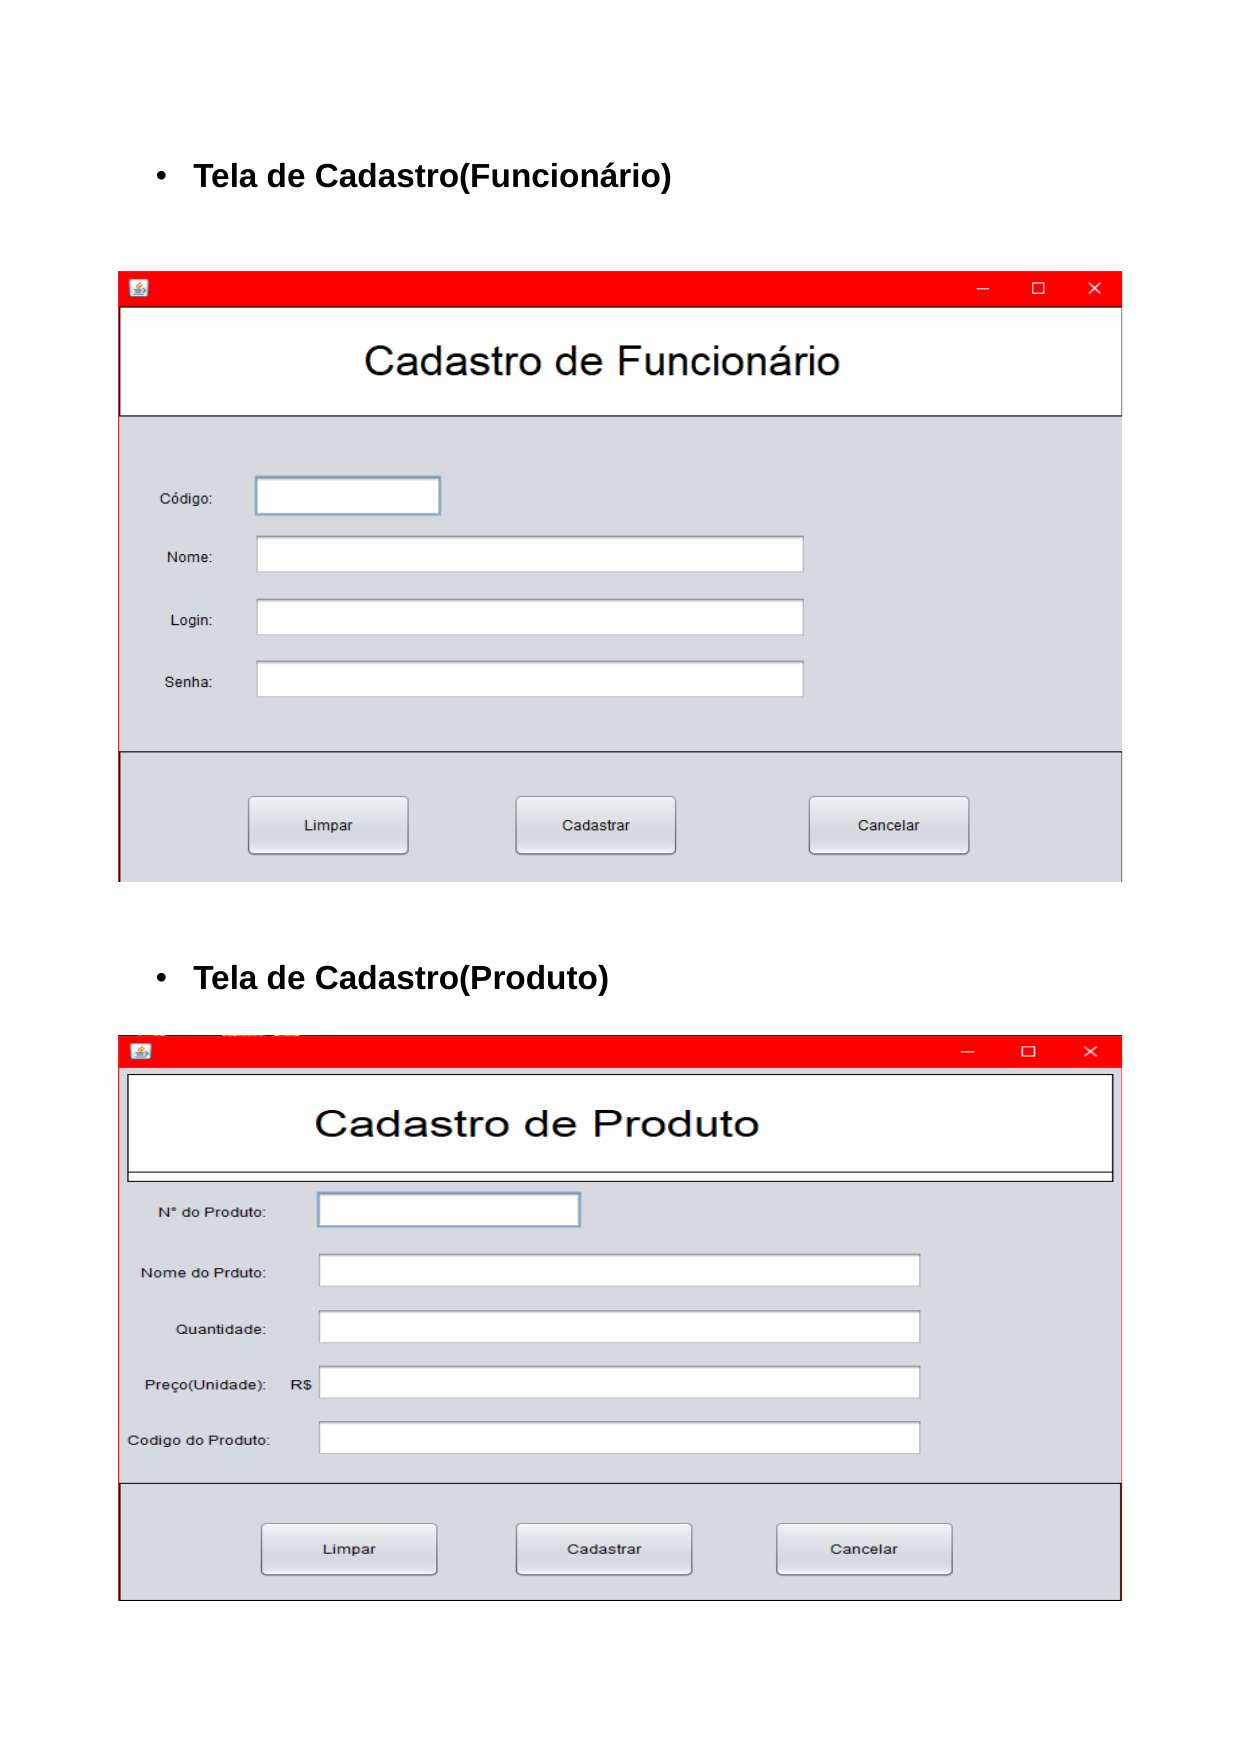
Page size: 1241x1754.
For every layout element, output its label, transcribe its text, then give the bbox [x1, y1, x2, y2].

list Tela de Cadastro(Produto) [156, 958, 1122, 997]
picture [118, 1035, 1123, 1601]
list Tela de Cadastro(Funcionário) [156, 156, 1122, 195]
picture [118, 271, 1123, 882]
